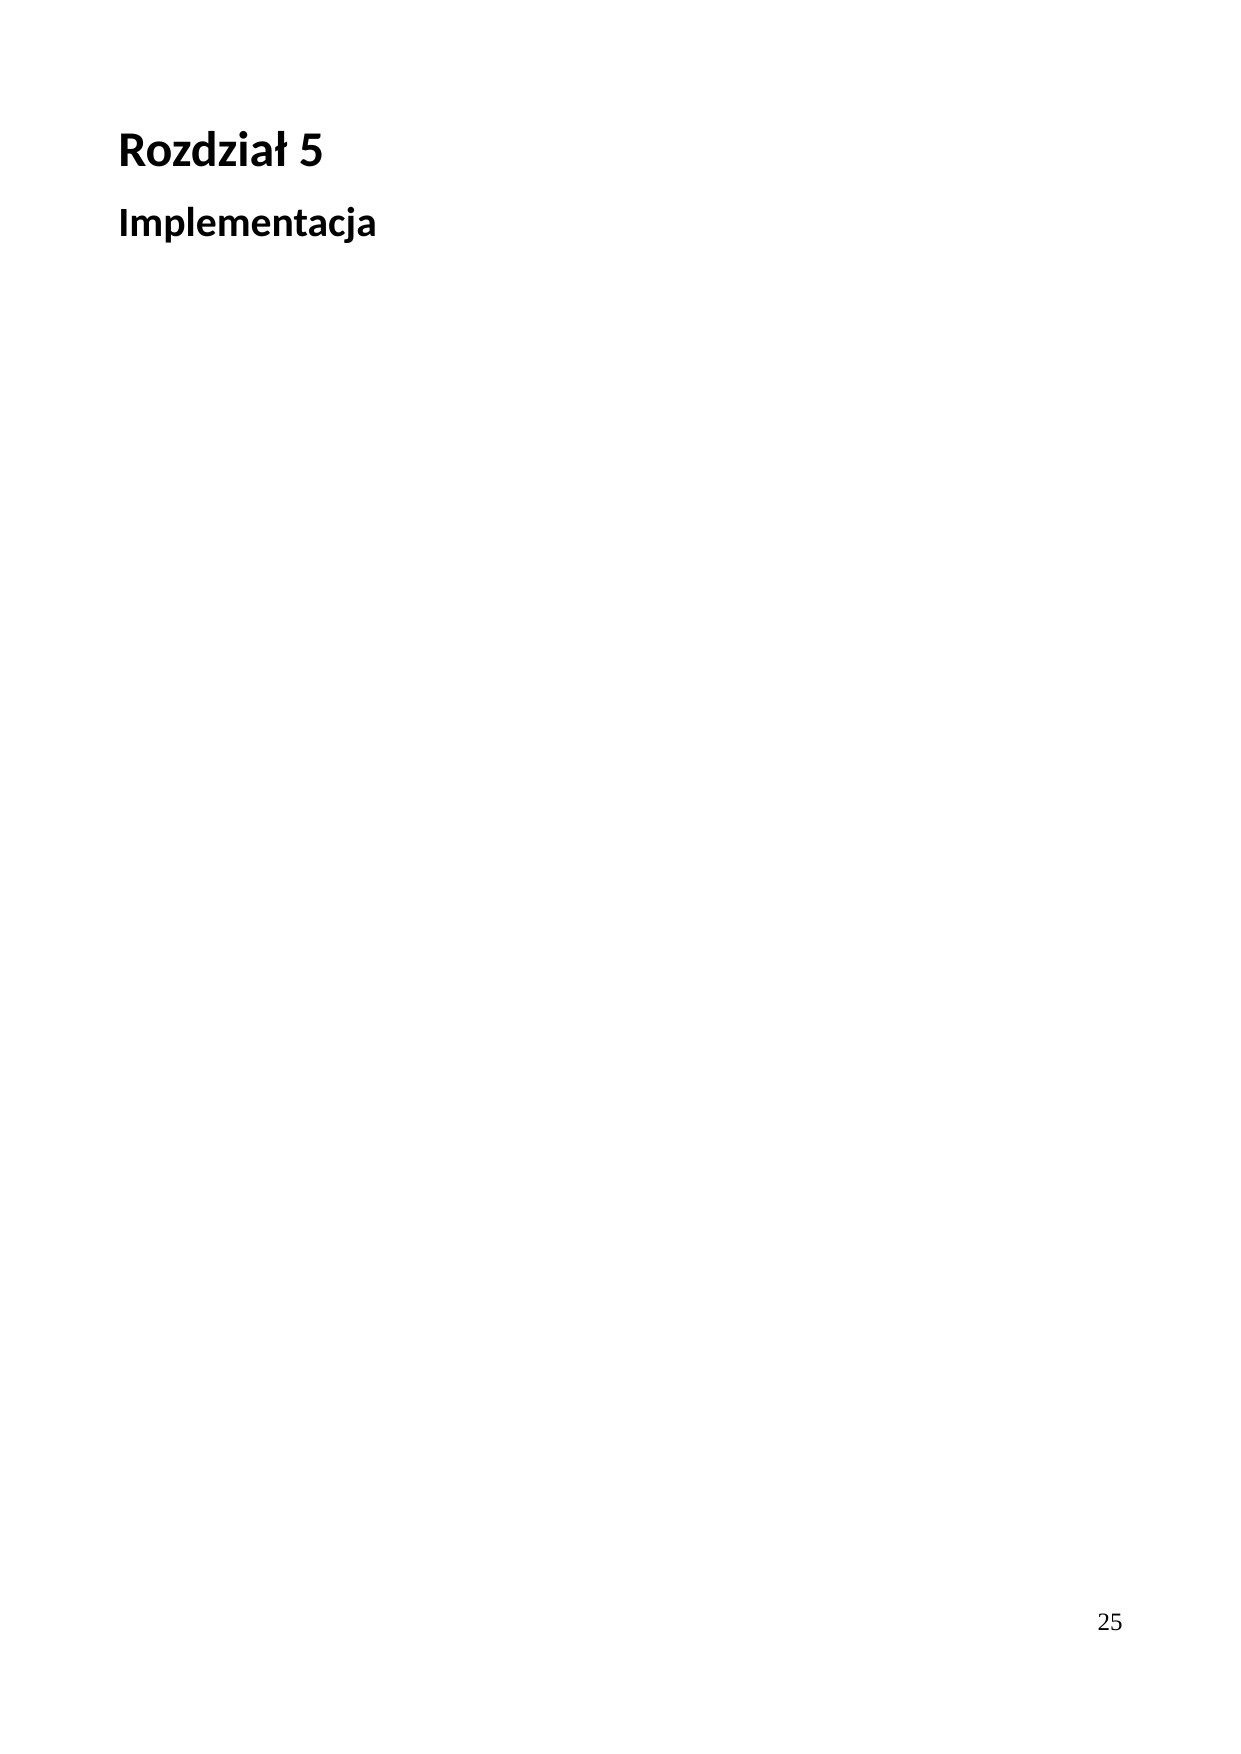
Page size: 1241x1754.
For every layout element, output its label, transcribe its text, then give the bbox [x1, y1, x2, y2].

text Rozdział 5 [118, 118, 1122, 179]
text Implementacja [118, 194, 1122, 247]
